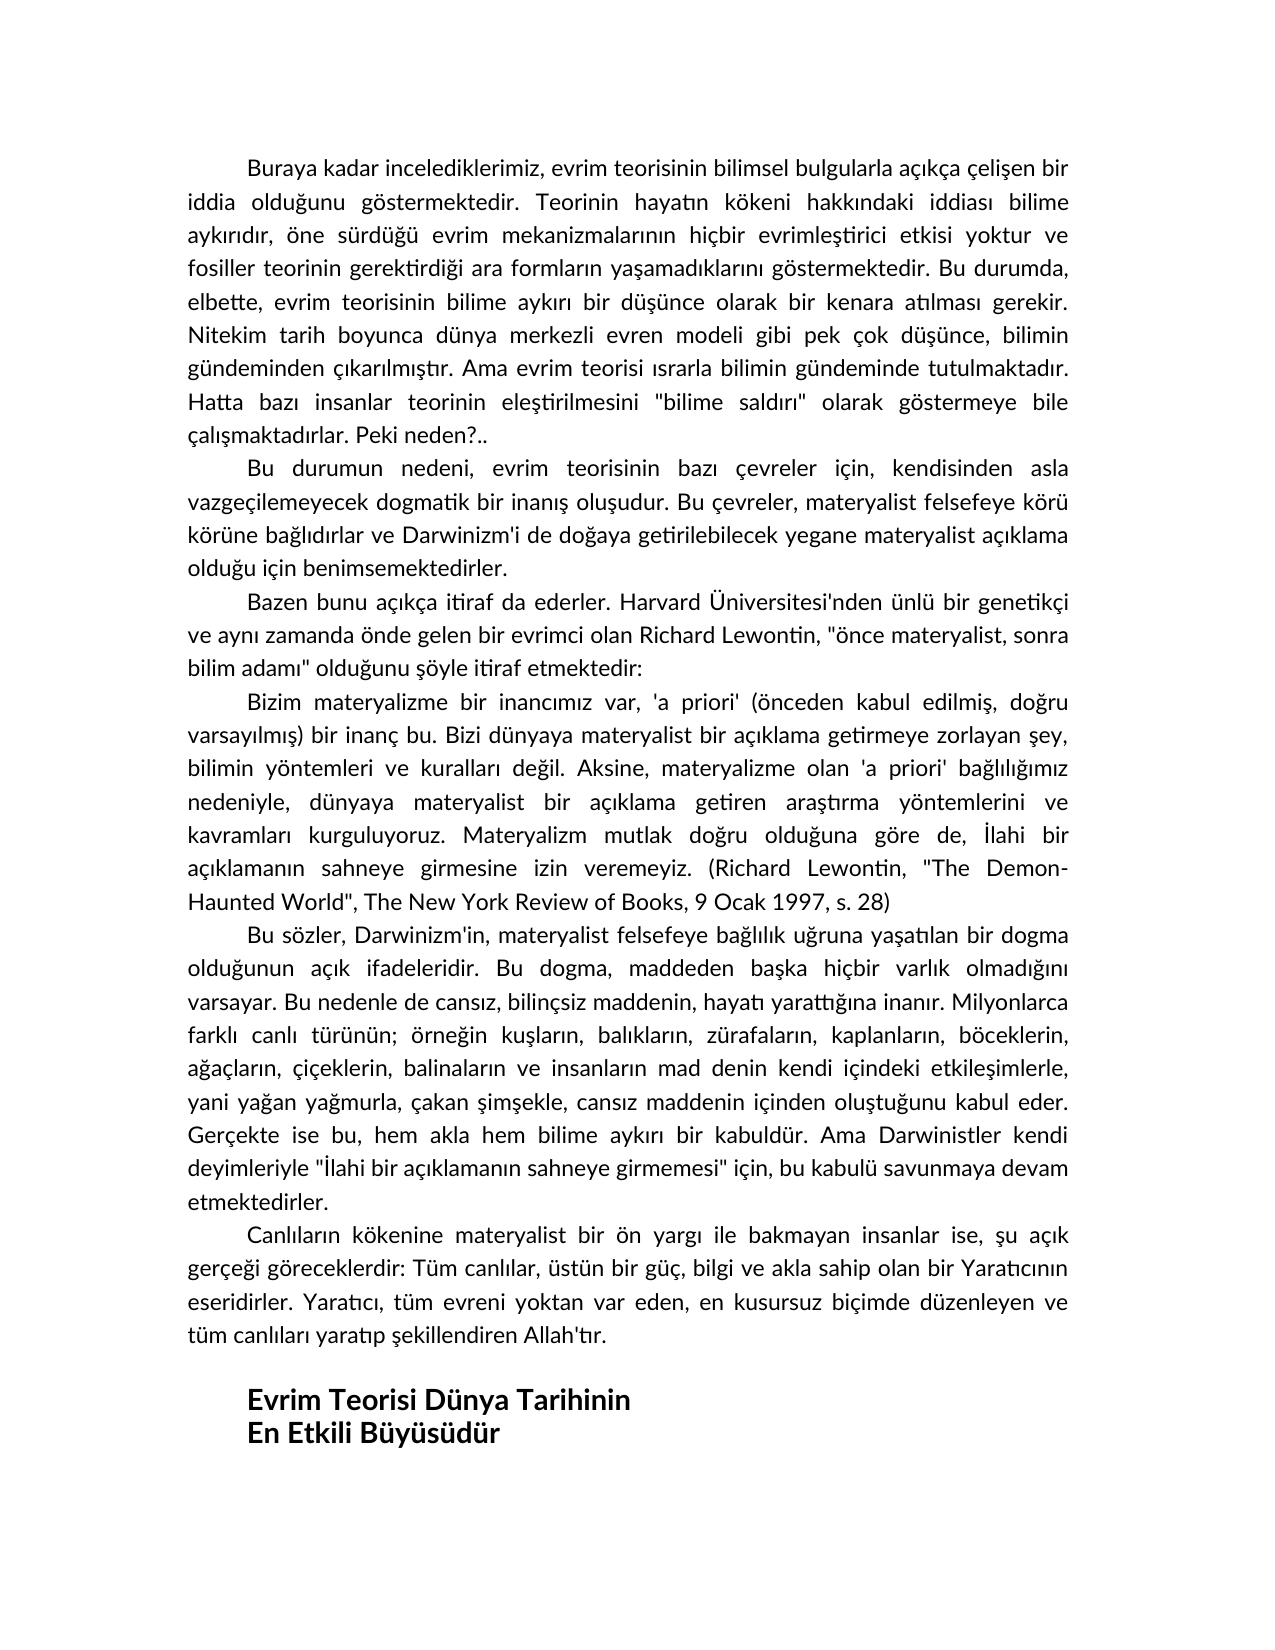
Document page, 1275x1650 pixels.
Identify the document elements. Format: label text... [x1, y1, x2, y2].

text Bizim materyalizme bir inancımız var, 'a priori' (önceden kabul edilmiş, doğru varsayılmış) bir inanç bu. Bizi dünyaya materyalist bir açıklama getirmeye zorlayan şey, bilimin yöntemleri ve kuralları değil. Aksine, materyalizme olan 'a priori' bağlılığımız nedeniyle, dünyaya materyalist bir açıklama getiren araştırma yöntemlerini ve kavramları kurguluyoruz. Materyalizm mutlak doğru olduğuna göre de, İlahi bir açıklamanın sahneye girmesine izin veremeyiz. (Richard Lewontin, "The Demon-Haunted World", The New York Review of Books, 9 Ocak 1997, s. 28) [187, 683, 1070, 917]
text Bazen bunu açıkça itiraf da ederler. Harvard Üniversitesi'nden ünlü bir genetikçi ve aynı zamanda önde gelen bir evrimci olan Richard Lewontin, "önce materyalist, sonra bilim adamı" olduğunu şöyle itiraf etmektedir: [187, 583, 1070, 683]
text Bu durumun nedeni, evrim teorisinin bazı çevreler için, kendisinden asla vazgeçilemeyecek dogmatik bir inanış oluşudur. Bu çevreler, materyalist felsefeye körü körüne bağlıdırlar ve Darwinizm'i de doğaya getirilebilecek yegane materyalist açıklama olduğu için benimsemektedirler. [187, 450, 1070, 583]
text Buraya kadar incelediklerimiz, evrim teorisinin bilimsel bulgularla açıkça çelişen bir iddia olduğunu göstermektedir. Teorinin hayatın kökeni hakkındaki iddiası bilime aykırıdır, öne sürdüğü evrim mekanizmalarının hiçbir evrimleştirici etkisi yoktur ve fosiller teorinin gerektirdiği ara formların yaşamadıklarını göstermektedir. Bu durumda, elbette, evrim teorisinin bilime aykırı bir düşünce olarak bir kenara atılması gerekir. Nitekim tarih boyunca dünya merkezli evren modeli gibi pek çok düşünce, bilimin gündeminden çıkarılmıştır. Ama evrim teorisi ısrarla bilimin gündeminde tutulmaktadır. Hatta bazı insanlar teorinin eleştirilmesini "bilime saldırı" olarak göstermeye bile çalışmaktadırlar. Peki neden?.. [187, 150, 1070, 450]
text Evrim Teorisi Dünya Tarihinin [187, 1383, 1070, 1417]
text Bu sözler, Darwinizm'in, materyalist felsefeye bağlılık uğruna yaşatılan bir dogma olduğunun açık ifadeleridir. Bu dogma, maddeden başka hiçbir varlık olmadığını varsayar. Bu nedenle de cansız, bilinçsiz maddenin, hayatı yarattığına inanır. Milyonlarca farklı canlı türünün; örneğin kuşların, balıkların, zürafaların, kaplanların, böceklerin, ağaçların, çiçeklerin, balinaların ve insanların mad denin kendi içindeki etkileşimlerle, yani yağan yağmurla, çakan şimşekle, cansız maddenin içinden oluştuğunu kabul eder. Gerçekte ise bu, hem akla hem bilime aykırı bir kabuldür. Ama Darwinistler kendi deyimleriyle "İlahi bir açıklamanın sahneye girmemesi" için, bu kabulü savunmaya devam etmektedirler. [187, 917, 1070, 1217]
text Canlıların kökenine materyalist bir ön yargı ile bakmayan insanlar ise, şu açık gerçeği göreceklerdir: Tüm canlılar, üstün bir güç, bilgi ve akla sahip olan bir Yaratıcının eseridirler. Yaratıcı, tüm evreni yoktan var eden, en kusursuz biçimde düzenleyen ve tüm canlıları yaratıp şekillendiren Allah'tır. [187, 1217, 1070, 1350]
text En Etkili Büyüsüdür [187, 1417, 1070, 1450]
